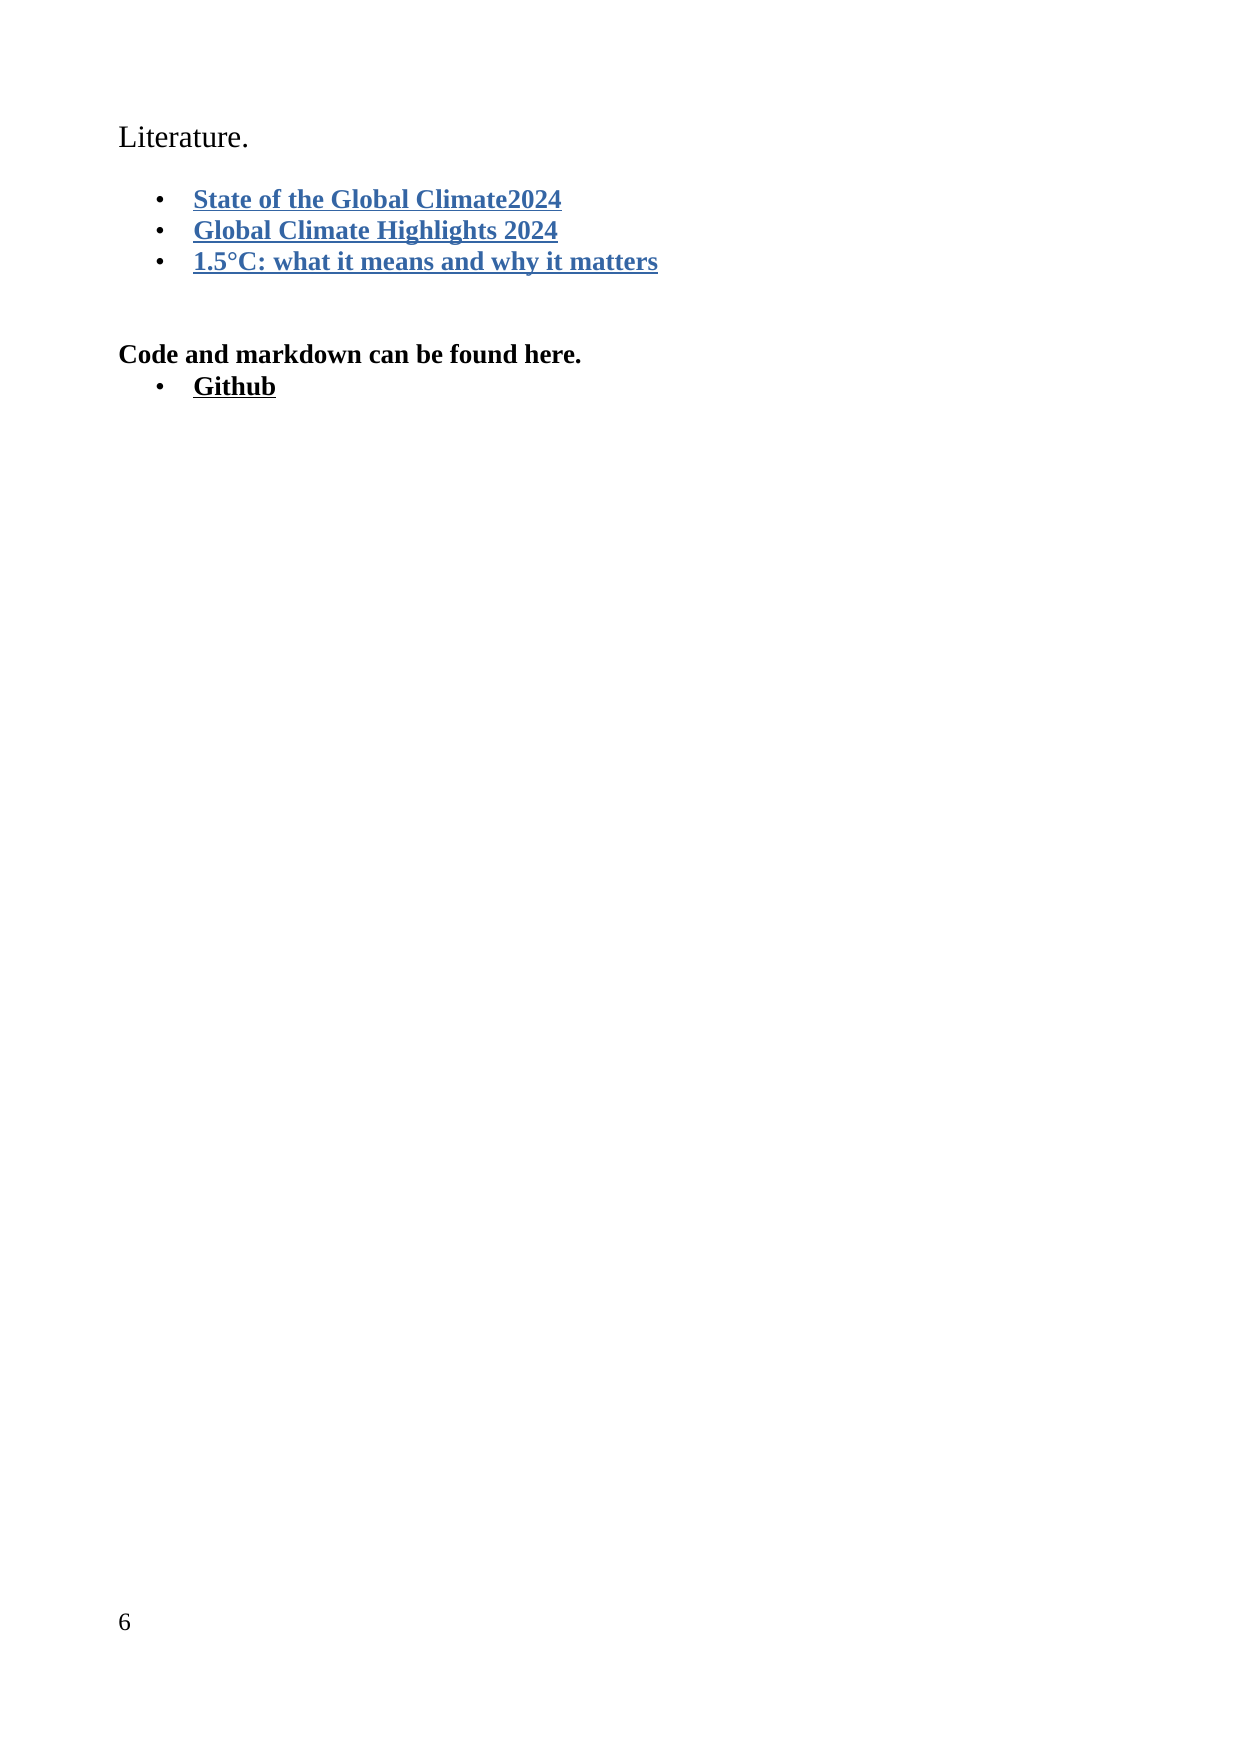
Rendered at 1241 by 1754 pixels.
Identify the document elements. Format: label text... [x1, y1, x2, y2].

text Code and markdown can be found here. [118, 338, 1122, 370]
list Global Climate Highlights 2024 [156, 214, 1122, 245]
list State of the Global Climate2024 [156, 183, 1122, 214]
text Literature. [118, 118, 1122, 154]
list Github [156, 370, 1122, 401]
list 1.5°C: what it means and why it matters [156, 245, 1122, 276]
